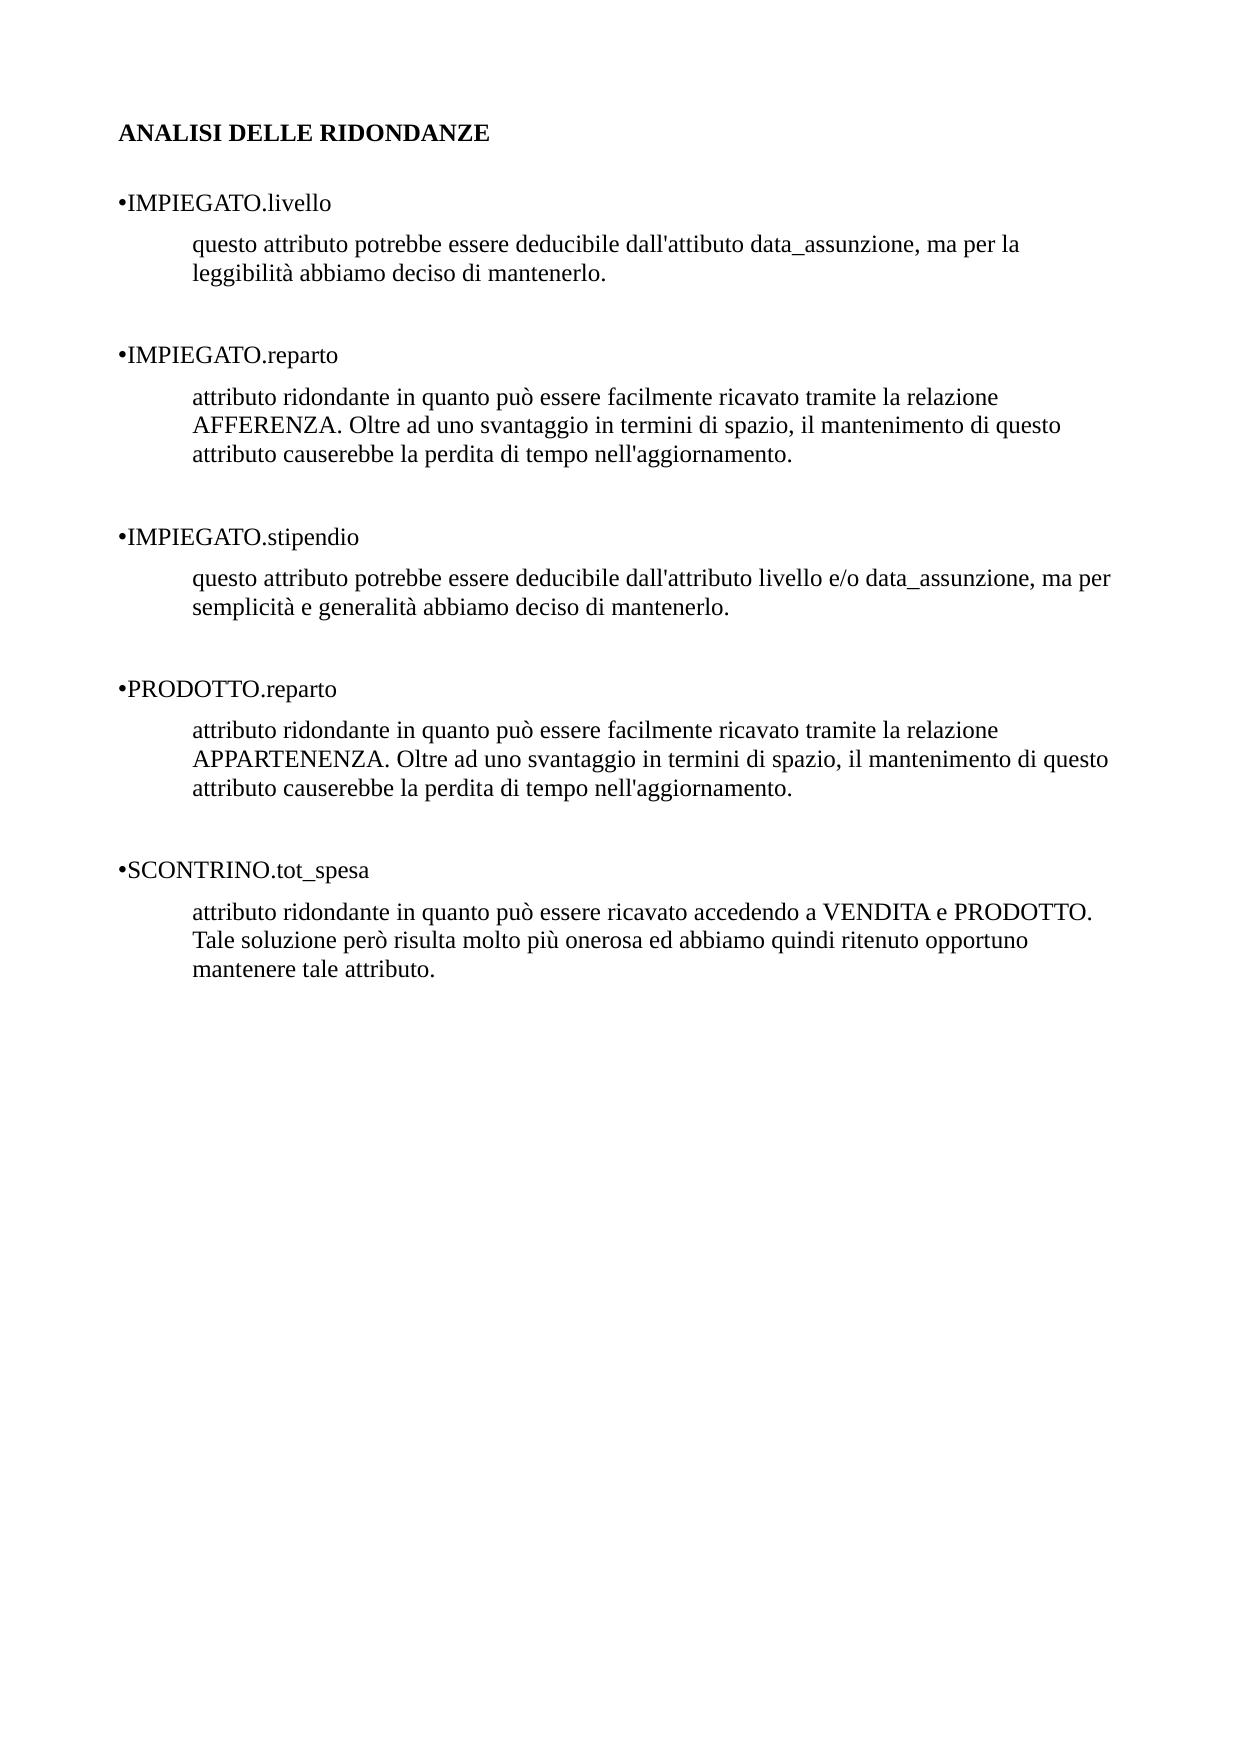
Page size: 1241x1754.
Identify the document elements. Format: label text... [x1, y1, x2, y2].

text attributo ridondante in quanto può essere ricavato accedendo a VENDITA e PRODOTTO. Tale soluzione però risulta molto più onerosa ed abbiamo quindi ritenuto opportuno mantenere tale attributo. [192, 897, 1122, 983]
text attributo ridondante in quanto può essere facilmente ricavato tramite la relazione APPARTENENZA. Oltre ad uno svantaggio in termini di spazio, il mantenimento di questo attributo causerebbe la perdita di tempo nell'aggiornamento. [192, 716, 1122, 802]
list SCONTRINO.tot_spesa [118, 856, 1122, 884]
text attributo ridondante in quanto può essere facilmente ricavato tramite la relazione AFFERENZA. Oltre ad uno svantaggio in termini di spazio, il mantenimento di questo attributo causerebbe la perdita di tempo nell'aggiornamento. [192, 382, 1122, 468]
list PRODOTTO.reparto [118, 674, 1122, 703]
list IMPIEGATO.reparto [118, 341, 1122, 369]
list IMPIEGATO.livello [118, 188, 1122, 217]
text questo attributo potrebbe essere deducibile dall'attributo livello e/o data_assunzione, ma per semplicità e generalità abbiamo deciso di mantenerlo. [192, 563, 1122, 621]
text ANALISI DELLE RIDONDANZE [118, 118, 1122, 176]
list IMPIEGATO.stipendio [118, 522, 1122, 551]
text questo attributo potrebbe essere deducibile dall'attibuto data_assunzione, ma per la leggibilità abbiamo deciso di mantenerlo. [192, 229, 1122, 287]
